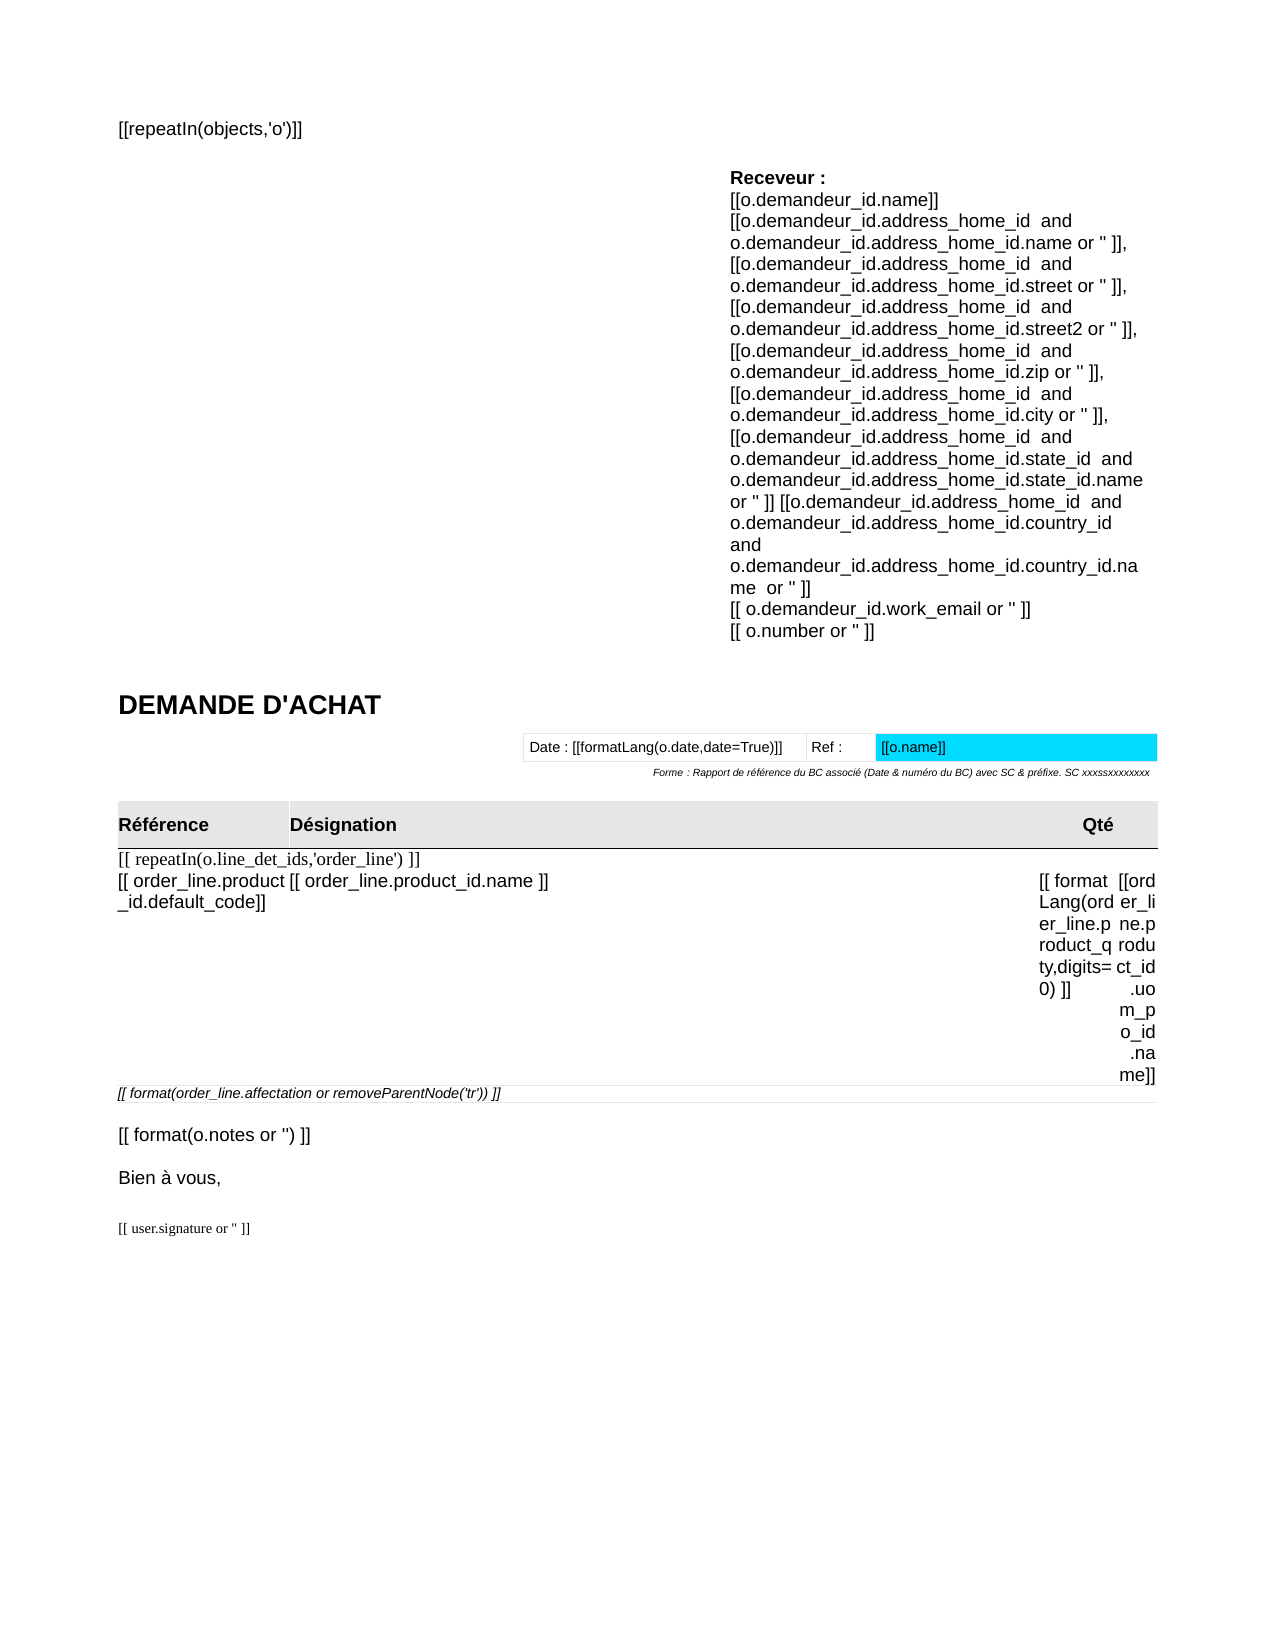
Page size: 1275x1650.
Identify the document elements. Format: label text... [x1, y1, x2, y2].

table_header [[ order_line.product_id.name ]] [289, 870, 1039, 1085]
table_cell [[ format(order_line.affectation or removeParentNode('tr')) ]] [118, 1086, 1156, 1102]
text [[repeatIn(objects,'o')]] [118, 118, 1157, 140]
text DEMANDE D'ACHAT [118, 689, 1157, 720]
table_header [609, 161, 724, 647]
table_header Désignation [290, 801, 1038, 848]
text [[ repeatIn(o.line_det_ids,'order_line') ]] [118, 849, 1157, 869]
table_header [[ formatLang(order_line.product_qty,digits=0) ]] [1039, 870, 1115, 1085]
table_header Date : [[formatLang(o.date,date=True)]] [524, 734, 806, 761]
table_header Forme : Rapport de référence du BC associé (Date & numéro du BC) avec SC & préfixe. SC xxxssxxxxxxxx [118, 761, 1157, 784]
table_header [[o.name]] [876, 734, 1157, 761]
table_header Qté [1038, 801, 1158, 848]
table_header [[ order_line.product_id.default_code]] [118, 870, 289, 1085]
table_header Ref : [807, 734, 875, 761]
table_header [[order_line.product_id.uom_po_id.name]] [1115, 870, 1156, 1085]
text [[ format(o.notes or '') ]] [118, 1124, 1157, 1145]
table_header Receveur : [[o.demandeur_id.name]] [[o.demandeur_id.address_home_id and o.demandeur_id.address_home_id.name or '' ]],[[o.demandeur_id.address_home_id and o.demandeur_id.address_home_id.street or '' ]],[[o.demandeur_id.address_home_id and o.demandeur_id.address_home_id.street2 or '' ]],[[o.demandeur_id.address_home_id and o.demandeur_id.address_home_id.zip or '' ]],[[o.demandeur_id.address_home_id and o.demandeur_id.address_home_id.city or '' ]],[[o.demandeur_id.address_home_id and o.demandeur_id.address_home_id.state_id and o.demandeur_id.address_home_id.state_id.name or '' ]] [[o.demandeur_id.address_home_id and o.demandeur_id.address_home_id.country_id and o.demandeur_id.address_home_id.country_id.name or '' ]] [[ o.demandeur_id.work_email or '' ]] [[ o.number or '' ]] [724, 161, 1157, 647]
text Bien à vous, [118, 1167, 1157, 1188]
table_header Référence [118, 801, 289, 848]
text [[ user.signature or '' ]] [118, 1219, 1157, 1236]
table_header [118, 733, 523, 761]
table_header [118, 161, 609, 647]
